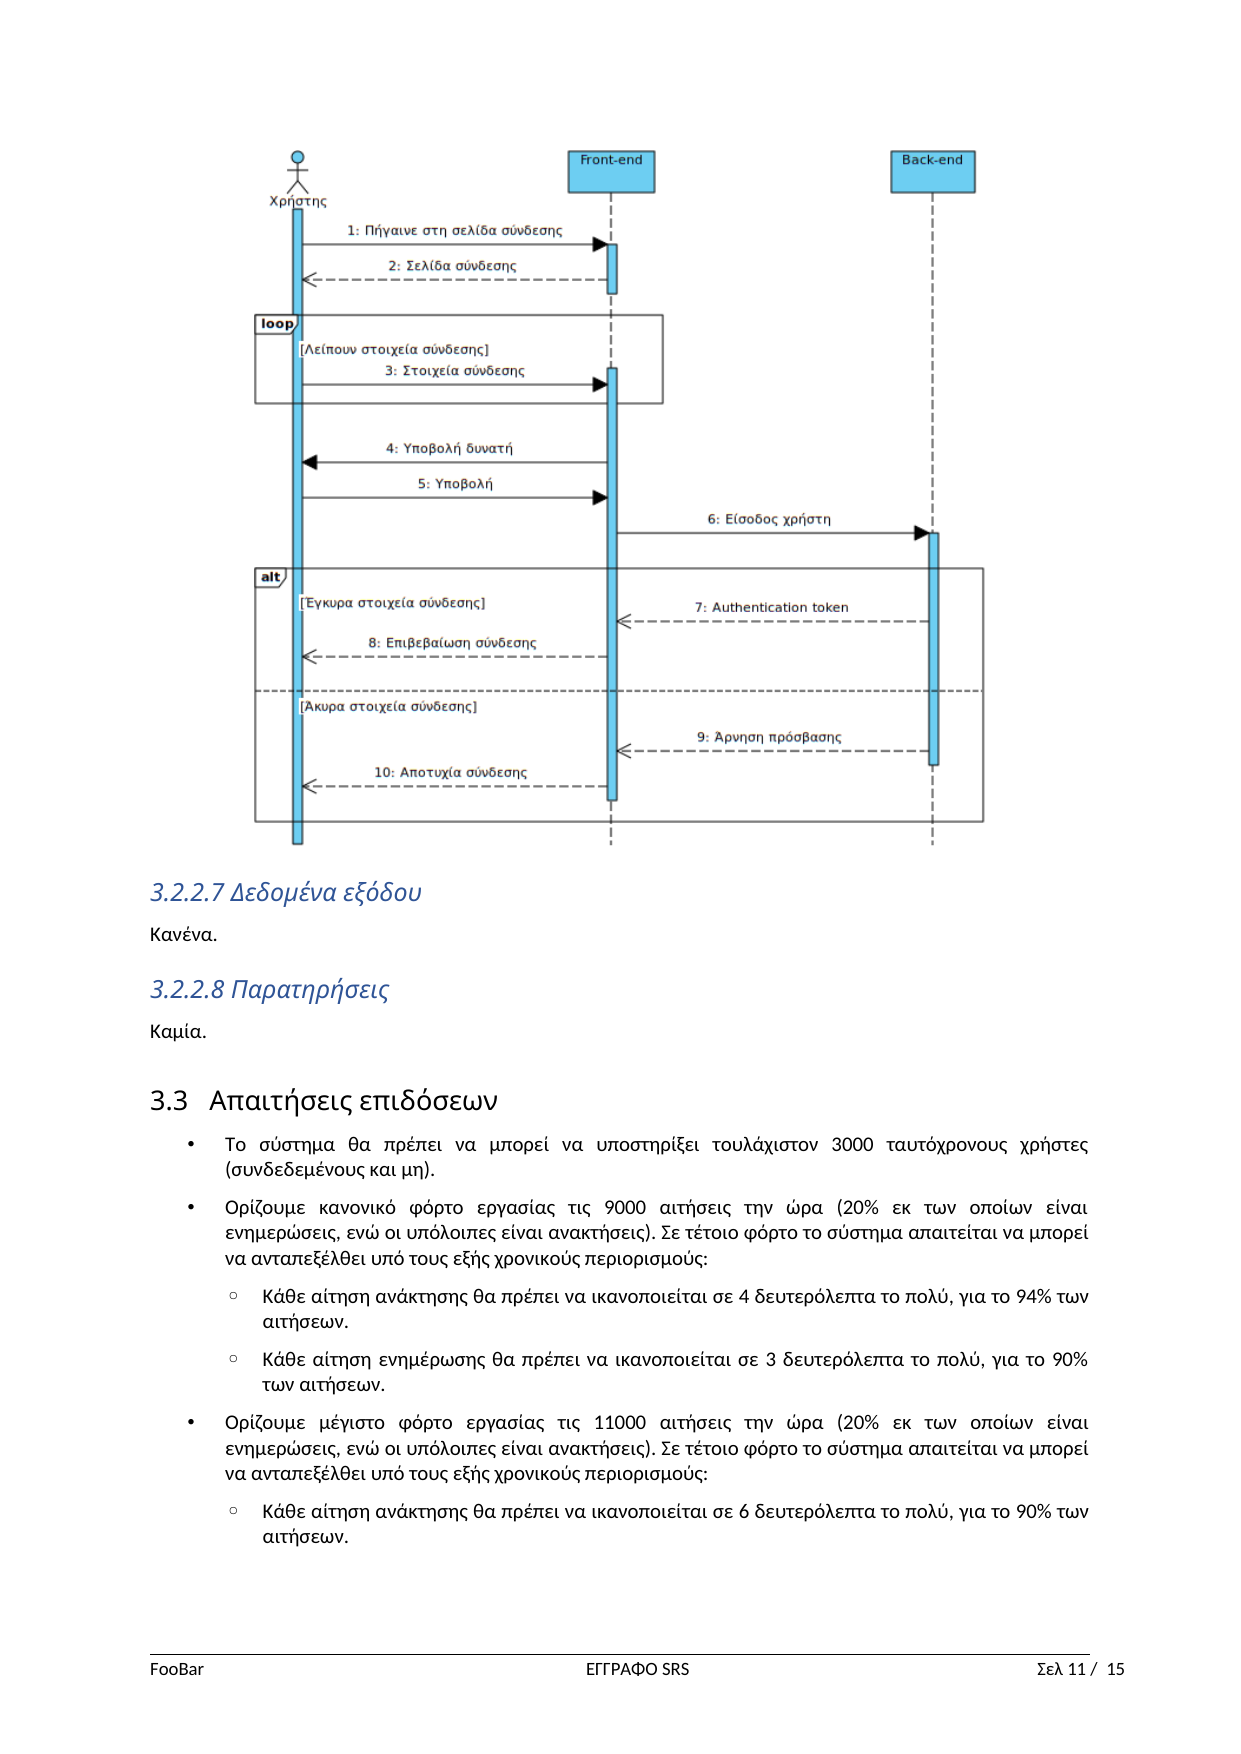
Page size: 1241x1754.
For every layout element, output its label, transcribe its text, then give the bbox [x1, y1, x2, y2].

subtitle 3.3 Απαιτήσεις επιδόσεων [150, 1081, 1090, 1118]
list Κάθε αίτηση ανάκτησης θα πρέπει να ικανοποιείται σε 6 δευτερόλεπτα το πολύ, για το 90% των αιτήσεων. [225, 1498, 1090, 1549]
list Κάθε αίτηση ενημέρωσης θα πρέπει να ικανοποιείται σε 3 δευτερόλεπτα το πολύ, για το 90% των αιτήσεων. [225, 1346, 1090, 1397]
picture [253, 150, 988, 850]
list Κάθε αίτηση ανάκτησης θα πρέπει να ικανοποιείται σε 4 δευτερόλεπτα το πολύ, για το 94% των αιτήσεων. [225, 1283, 1090, 1334]
list Το σύστημα θα πρέπει να μπορεί να υποστηρίξει τουλάχιστον 3000 ταυτόχρονους χρήστες (συνδεδεμένους και μη). [187, 1131, 1090, 1182]
text Καμία. [150, 1018, 1090, 1044]
list Ορίζουμε μέγιστο φόρτο εργασίας τις 11000 αιτήσεις την ώρα (20% εκ των οποίων είναι ενημερώσεις, ενώ οι υπόλοιπες είναι ανακτήσεις). Σε τέτοιο φόρτο το σύστημα απαιτείται να μπορεί να ανταπεξέλθει υπό τους εξής χρονικούς περιορισμούς: [187, 1409, 1090, 1486]
subtitle 3.2.2.7 Δεδομένα εξόδου [150, 875, 1090, 909]
subtitle 3.2.2.8 Παρατηρήσεις [150, 972, 1090, 1006]
list Ορίζουμε κανονικό φόρτο εργασίας τις 9000 αιτήσεις την ώρα (20% εκ των οποίων είναι ενημερώσεις, ενώ οι υπόλοιπες είναι ανακτήσεις). Σε τέτοιο φόρτο το σύστημα απαιτείται να μπορεί να ανταπεξέλθει υπό τους εξής χρονικούς περιορισμούς: [187, 1194, 1090, 1270]
text Κανένα. [150, 922, 1090, 947]
